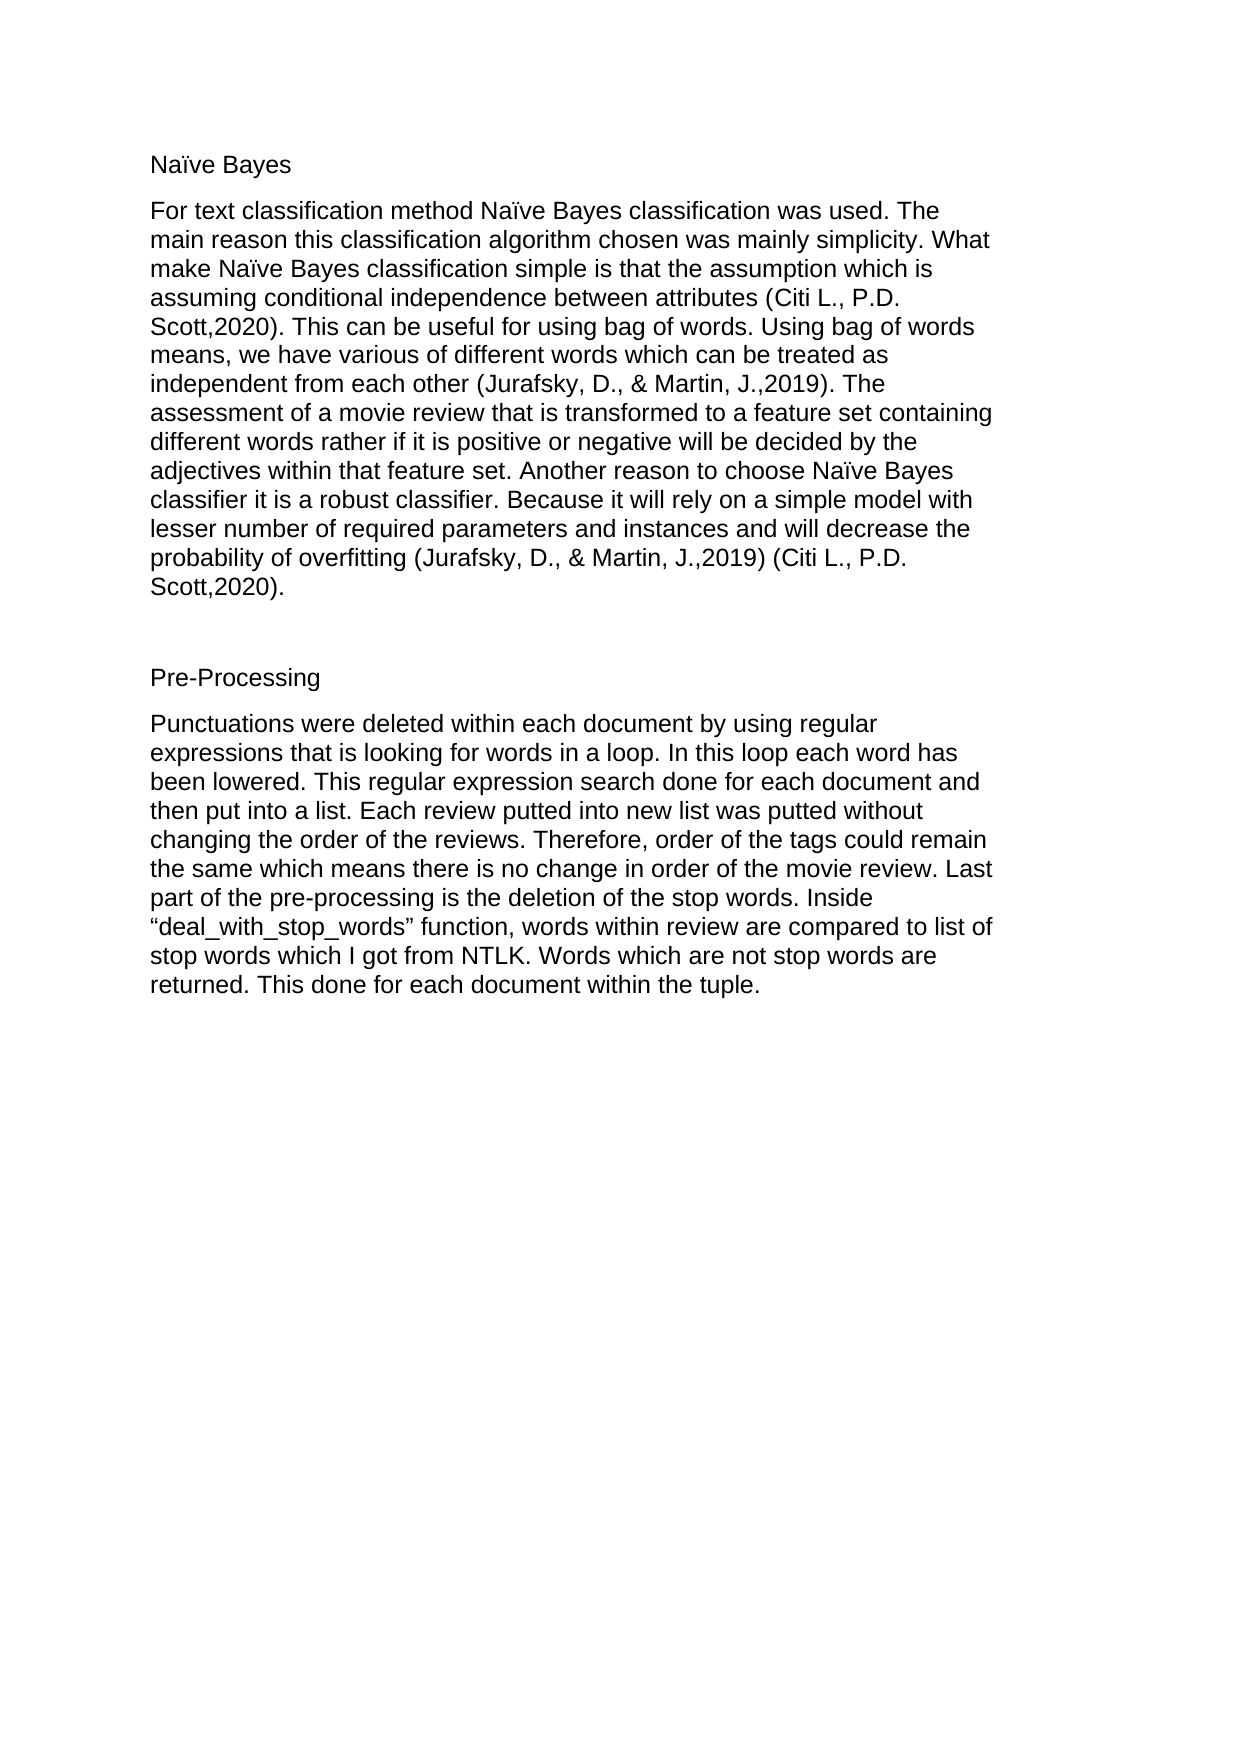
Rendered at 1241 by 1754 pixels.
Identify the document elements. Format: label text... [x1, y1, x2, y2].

text Naïve Bayes [150, 150, 1002, 179]
text For text classification method Naïve Bayes classification was used. The main reason this classification algorithm chosen was mainly simplicity. What make Naïve Bayes classification simple is that the assumption which is assuming conditional independence between attributes (Citi L., P.D. Scott,2020). This can be useful for using bag of words. Using bag of words means, we have various of different words which can be treated as independent from each other (Jurafsky, D., & Martin, J.,2019). The assessment of a movie review that is transformed to a feature set containing different words rather if it is positive or negative will be decided by the adjectives within that feature set. Another reason to choose Naïve Bayes classifier it is a robust classifier. Because it will rely on a simple model with lesser number of required parameters and instances and will decrease the probability of overfitting (Jurafsky, D., & Martin, J.,2019) (Citi L., P.D. Scott,2020). [150, 196, 1002, 601]
text Punctuations were deleted within each document by using regular expressions that is looking for words in a loop. In this loop each word has been lowered. This regular expression search done for each document and then put into a list. Each review putted into new list was putted without changing the order of the reviews. Therefore, order of the tags could remain the same which means there is no change in order of the movie review. Last part of the pre-processing is the deletion of the stop words. Inside “deal_with_stop_words” function, words within review are compared to list of stop words which I got from NTLK. Words which are not stop words are returned. This done for each document within the tuple. [150, 709, 1002, 998]
text Pre-Processing [150, 663, 1002, 692]
